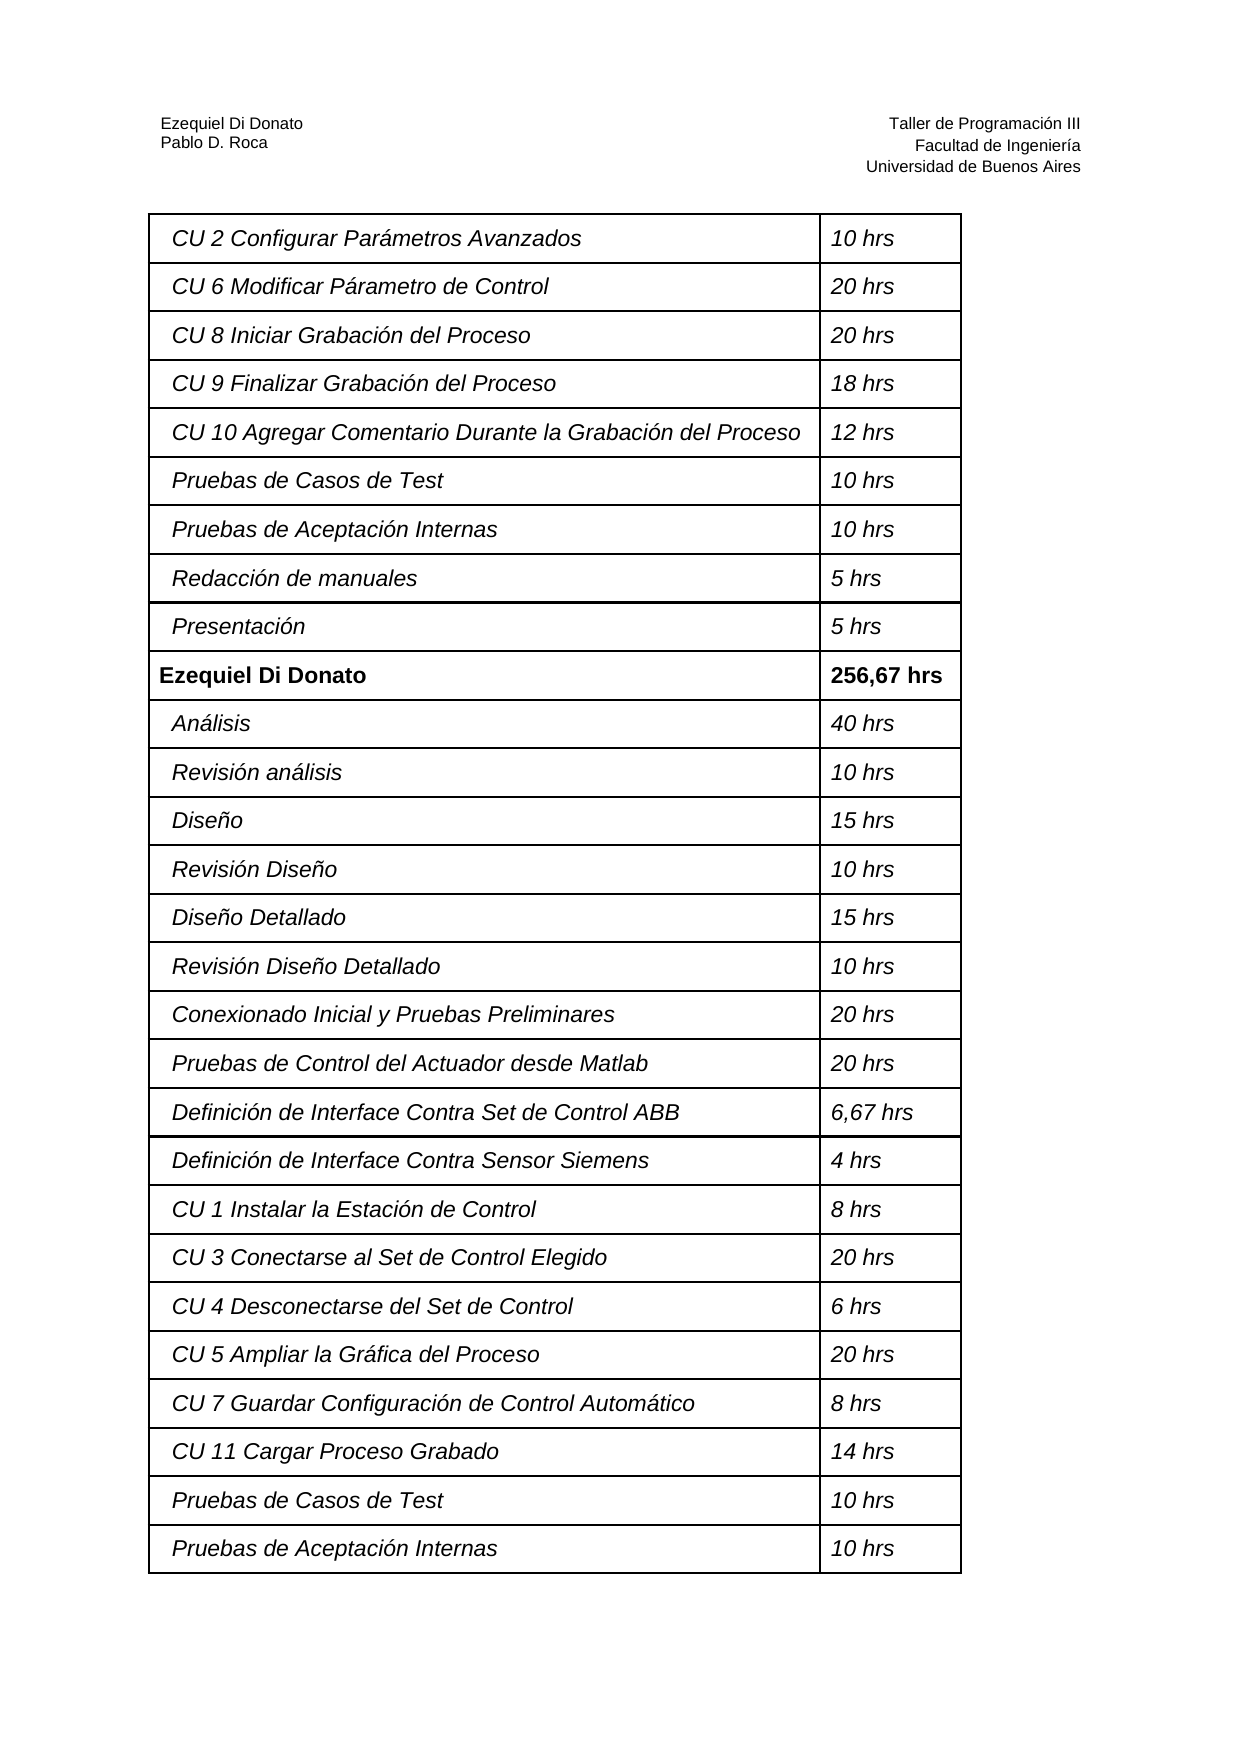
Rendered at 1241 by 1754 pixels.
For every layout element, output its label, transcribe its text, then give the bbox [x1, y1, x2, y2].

table_cell CU 7 Guardar Configuración de Control Automático [150, 1380, 819, 1427]
table_cell CU 4 Desconectarse del Set de Control [150, 1283, 819, 1329]
table_cell 20 hrs [821, 312, 960, 359]
table_cell 18 hrs [821, 361, 960, 407]
table_cell 20 hrs [821, 1235, 960, 1281]
table_cell CU 8 Iniciar Grabación del Proceso [150, 312, 819, 359]
table_cell Revisión Diseño [150, 846, 819, 893]
table_cell 12 hrs [821, 409, 960, 456]
table_cell 8 hrs [821, 1380, 960, 1427]
table_cell Pruebas de Aceptación Internas [150, 506, 819, 553]
table_cell Diseño [150, 798, 819, 844]
table_cell 256,67 hrs [821, 652, 960, 698]
table_cell Definición de Interface Contra Set de Control ABB [150, 1089, 819, 1135]
table_cell CU 2 Configurar Parámetros Avanzados [150, 215, 819, 262]
table_cell 10 hrs [821, 943, 960, 990]
table_cell Pruebas de Control del Actuador desde Matlab [150, 1040, 819, 1087]
table_cell 20 hrs [821, 264, 960, 310]
table_cell 15 hrs [821, 798, 960, 844]
table_cell 10 hrs [821, 506, 960, 553]
table_cell 10 hrs [821, 846, 960, 893]
table_cell Revisión análisis [150, 749, 819, 796]
table_cell Pruebas de Casos de Test [150, 458, 819, 504]
table_cell 40 hrs [821, 701, 960, 747]
table_cell Ezequiel Di Donato [150, 652, 819, 698]
table_cell 20 hrs [821, 1040, 960, 1087]
table_cell Redacción de manuales [150, 555, 819, 601]
table_cell CU 10 Agregar Comentario Durante la Grabación del Proceso [150, 409, 819, 456]
table_cell 5 hrs [821, 604, 960, 650]
table_cell 10 hrs [821, 215, 960, 262]
table_cell Definición de Interface Contra Sensor Siemens [150, 1138, 819, 1184]
table_cell 6,67 hrs [821, 1089, 960, 1135]
table_cell Diseño Detallado [150, 895, 819, 941]
table_cell 10 hrs [821, 1477, 960, 1524]
table_cell 20 hrs [821, 992, 960, 1038]
table_cell 14 hrs [821, 1429, 960, 1475]
table_cell 5 hrs [821, 555, 960, 601]
table_cell Conexionado Inicial y Pruebas Preliminares [150, 992, 819, 1038]
table_cell 10 hrs [821, 458, 960, 504]
table_cell Pruebas de Casos de Test [150, 1477, 819, 1524]
table_cell CU 11 Cargar Proceso Grabado [150, 1429, 819, 1475]
table_cell CU 6 Modificar Párametro de Control [150, 264, 819, 310]
table_cell 15 hrs [821, 895, 960, 941]
table_cell 6 hrs [821, 1283, 960, 1329]
table_cell 10 hrs [821, 749, 960, 796]
table_cell 20 hrs [821, 1332, 960, 1378]
table_cell CU 9 Finalizar Grabación del Proceso [150, 361, 819, 407]
table_cell Pruebas de Aceptación Internas [150, 1526, 819, 1572]
table_cell CU 3 Conectarse al Set de Control Elegido [150, 1235, 819, 1281]
table_cell Revisión Diseño Detallado [150, 943, 819, 990]
table_cell CU 1 Instalar la Estación de Control [150, 1186, 819, 1232]
table_cell 8 hrs [821, 1186, 960, 1232]
table_cell Análisis [150, 701, 819, 747]
table_cell Presentación [150, 604, 819, 650]
table_cell 4 hrs [821, 1138, 960, 1184]
table_cell 10 hrs [821, 1526, 960, 1572]
table_cell CU 5 Ampliar la Gráfica del Proceso [150, 1332, 819, 1378]
